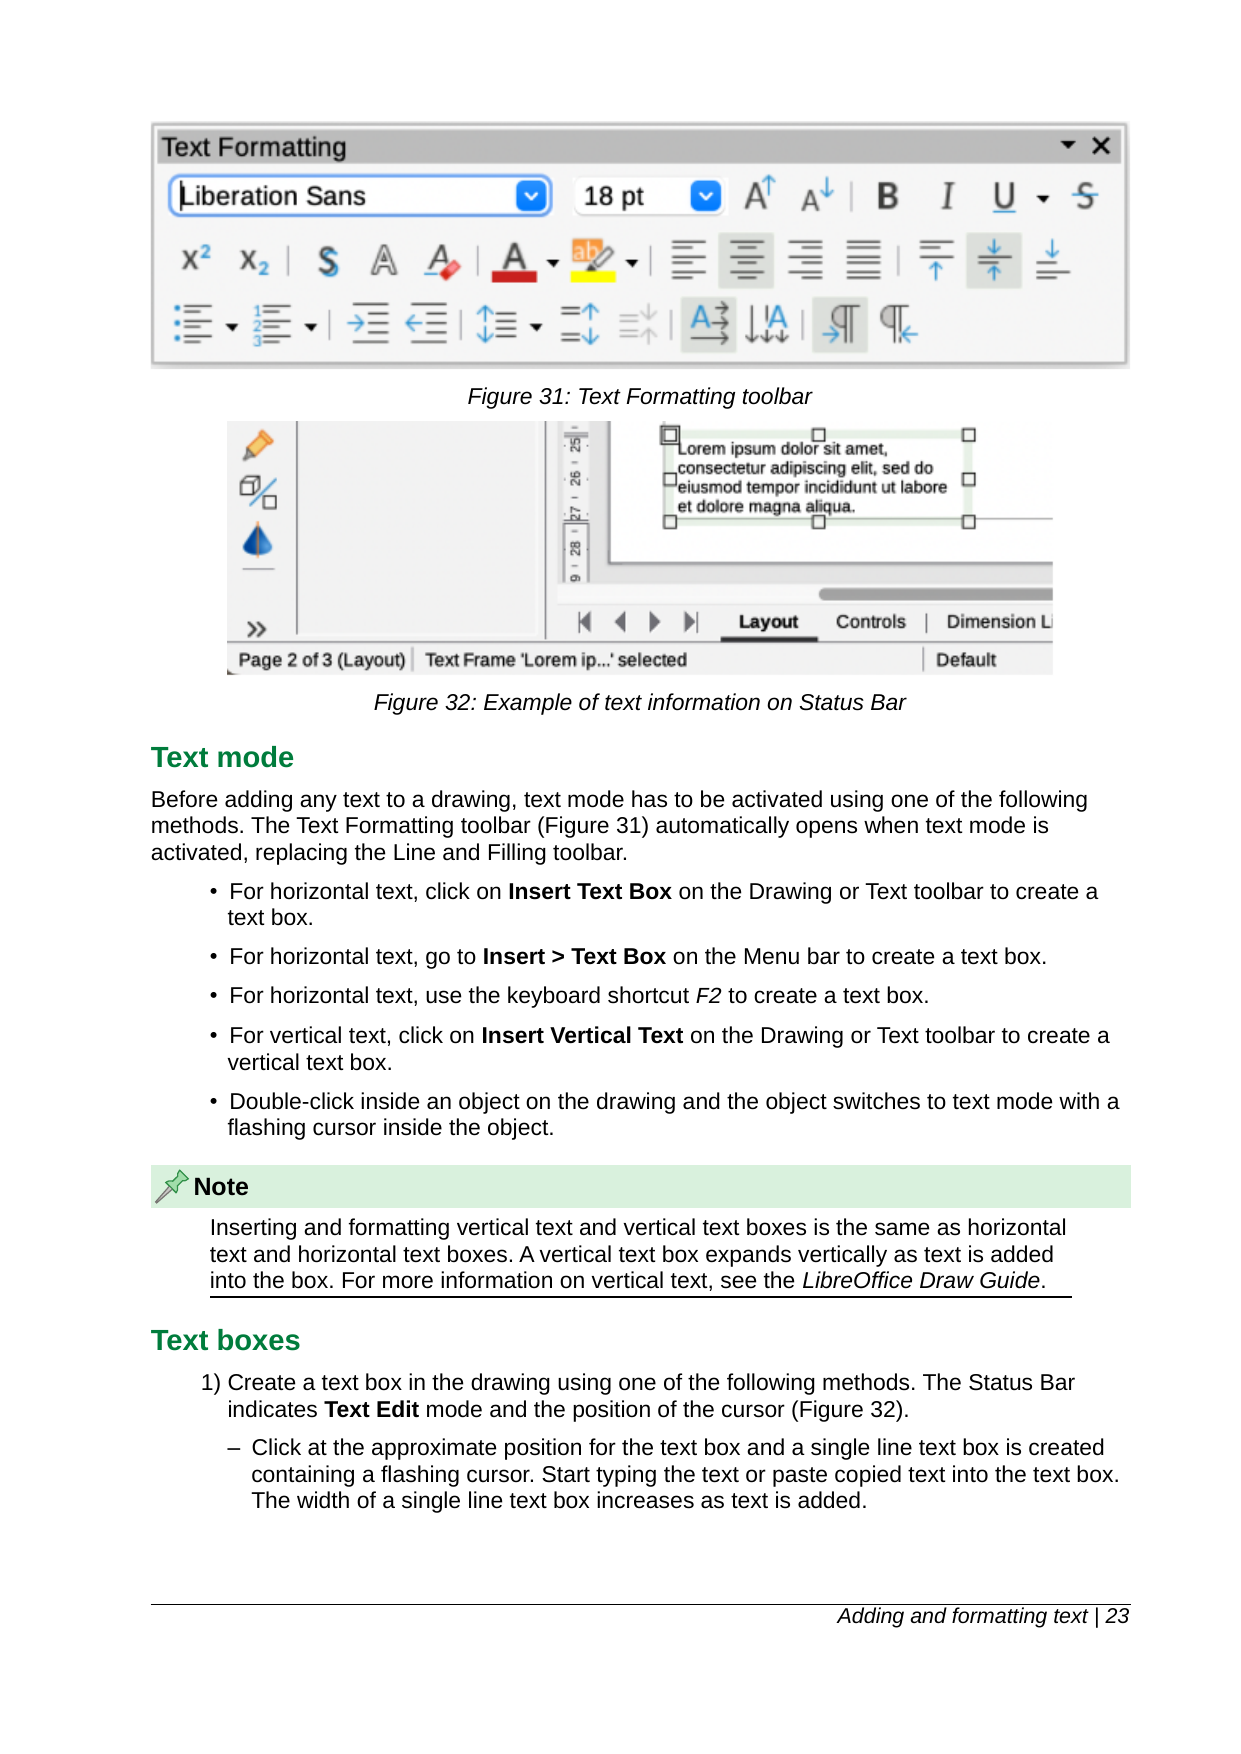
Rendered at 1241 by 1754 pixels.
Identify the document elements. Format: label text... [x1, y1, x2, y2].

subtitle Note [151, 1165, 1131, 1208]
list Create a text box in the drawing using one of the following methods. The Status Bar indicates Text Edit mode and the position of the cursor (Figure 32). [227, 1369, 1131, 1422]
subtitle Text mode [151, 740, 1131, 774]
list For horizontal text, click on Insert Text Box on the Drawing or Text toolbar to create a text box. [209, 878, 1131, 930]
list For horizontal text, go to Insert > Text Box on the Menu bar to create a text box. [209, 943, 1131, 969]
text Figure 31: Text Formatting toolbar [151, 383, 1131, 409]
list For horizontal text, use the keyboard shortcut F2 to create a text box. [209, 982, 1131, 1010]
text Figure 32: Example of text information on Status Bar [227, 689, 1054, 715]
subtitle Text boxes [151, 1323, 1131, 1357]
list Before adding any text to a drawing, text mode has to be activated using one of the following methods. The Text Formatting toolbar (Figure 31) automatically opens when text mode is activated, replacing the Line and Filling toolbar. [151, 786, 1131, 865]
list For vertical text, click on Insert Vertical Text on the Drawing or Text toolbar to create a vertical text box. [209, 1022, 1131, 1075]
picture [227, 421, 1055, 677]
picture [150, 121, 1132, 371]
text Inserting and formatting vertical text and vertical text boxes is the same as horizontal text and horizontal text boxes. A vertical text box expands vertically as text is added into the box. For more information on vertical text, see the LibreOffice Draw Guide. [209, 1214, 1072, 1298]
list Click at the approximate position for the text box and a single line text box is created containing a flashing cursor. Start typing the text or paste copied text into the text box. The width of a single line text box increases as text is added. [227, 1434, 1131, 1513]
list Double-click inside an object on the drawing and the object switches to text mode with a flashing cursor inside the object. [209, 1088, 1131, 1140]
